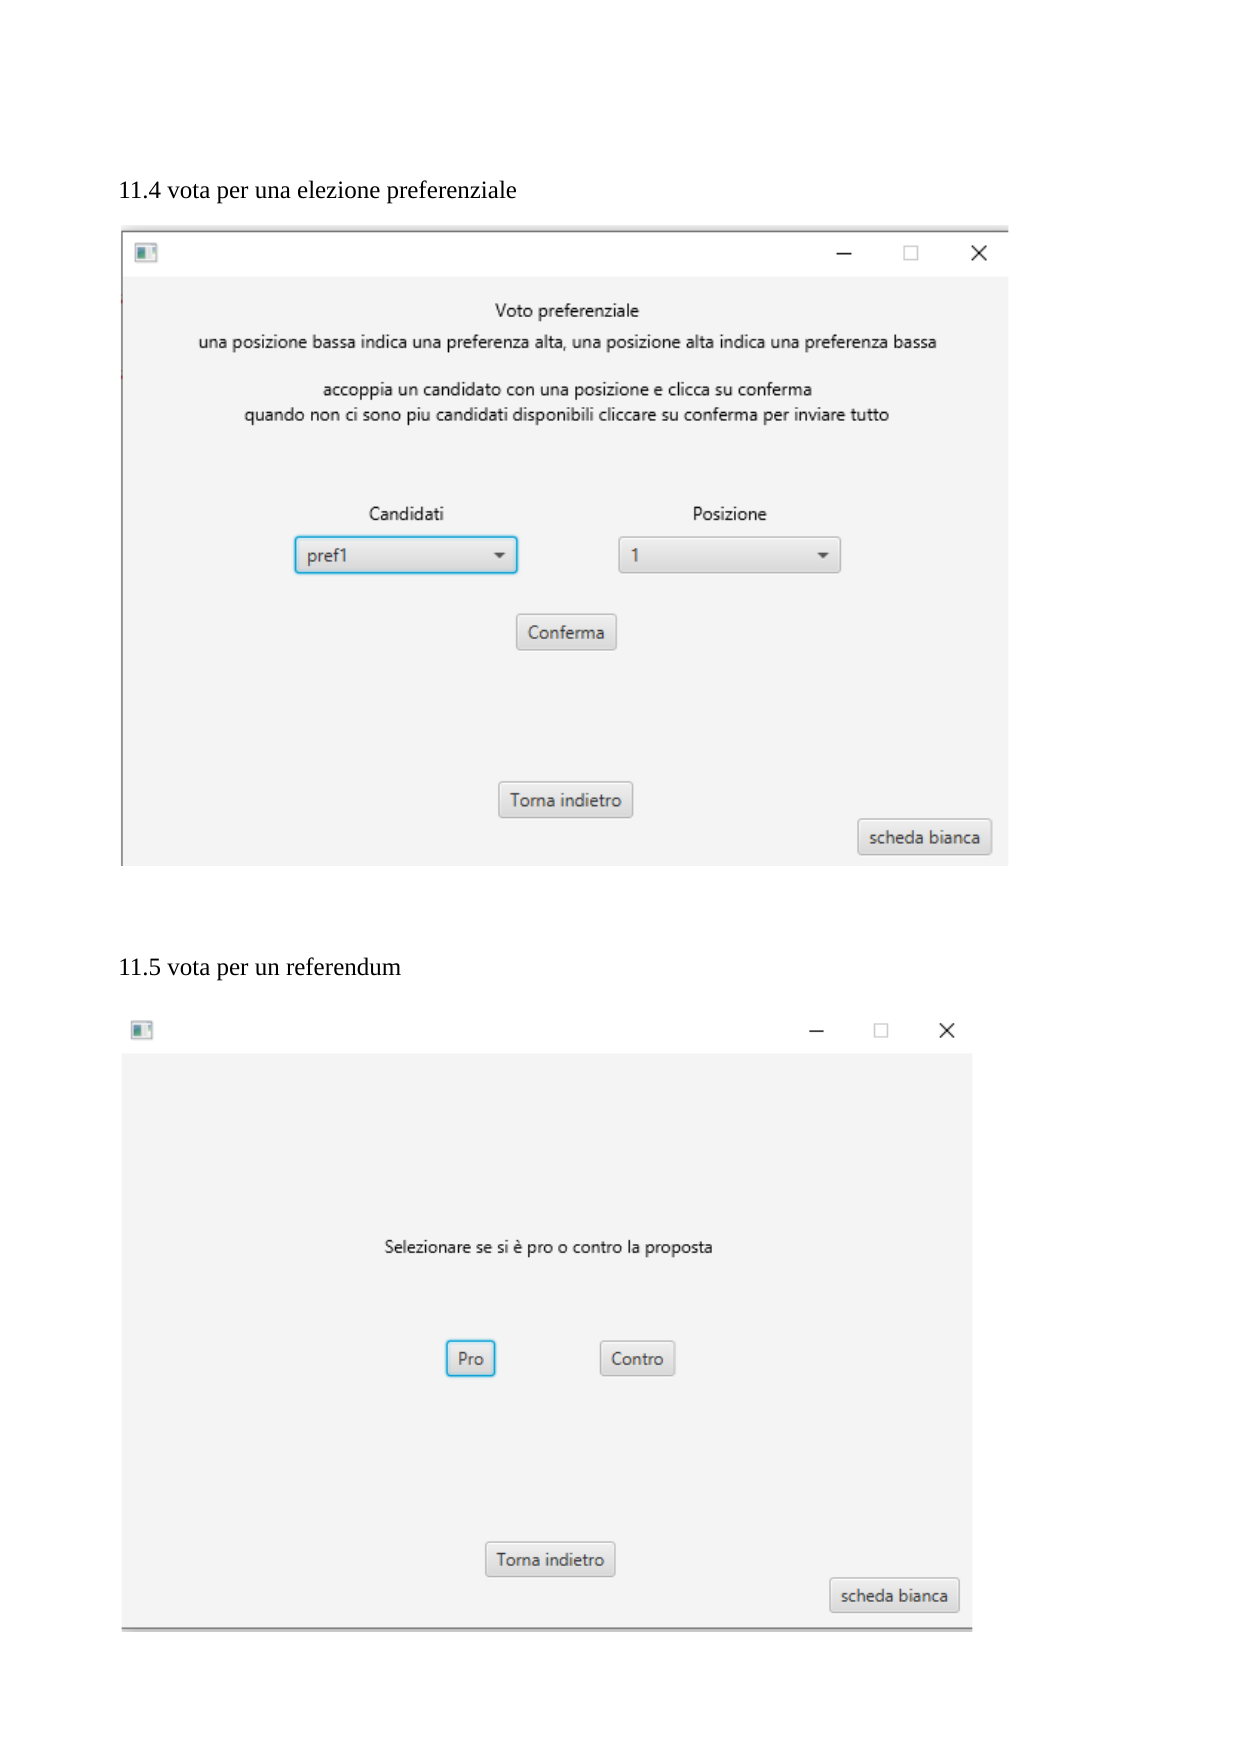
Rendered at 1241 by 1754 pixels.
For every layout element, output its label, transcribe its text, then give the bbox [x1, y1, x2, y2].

text 11.4 vota per una elezione preferenziale [118, 176, 1122, 204]
text 11.5 vota per un referendum [118, 952, 1122, 981]
picture [120, 225, 1009, 866]
picture [121, 1012, 973, 1632]
